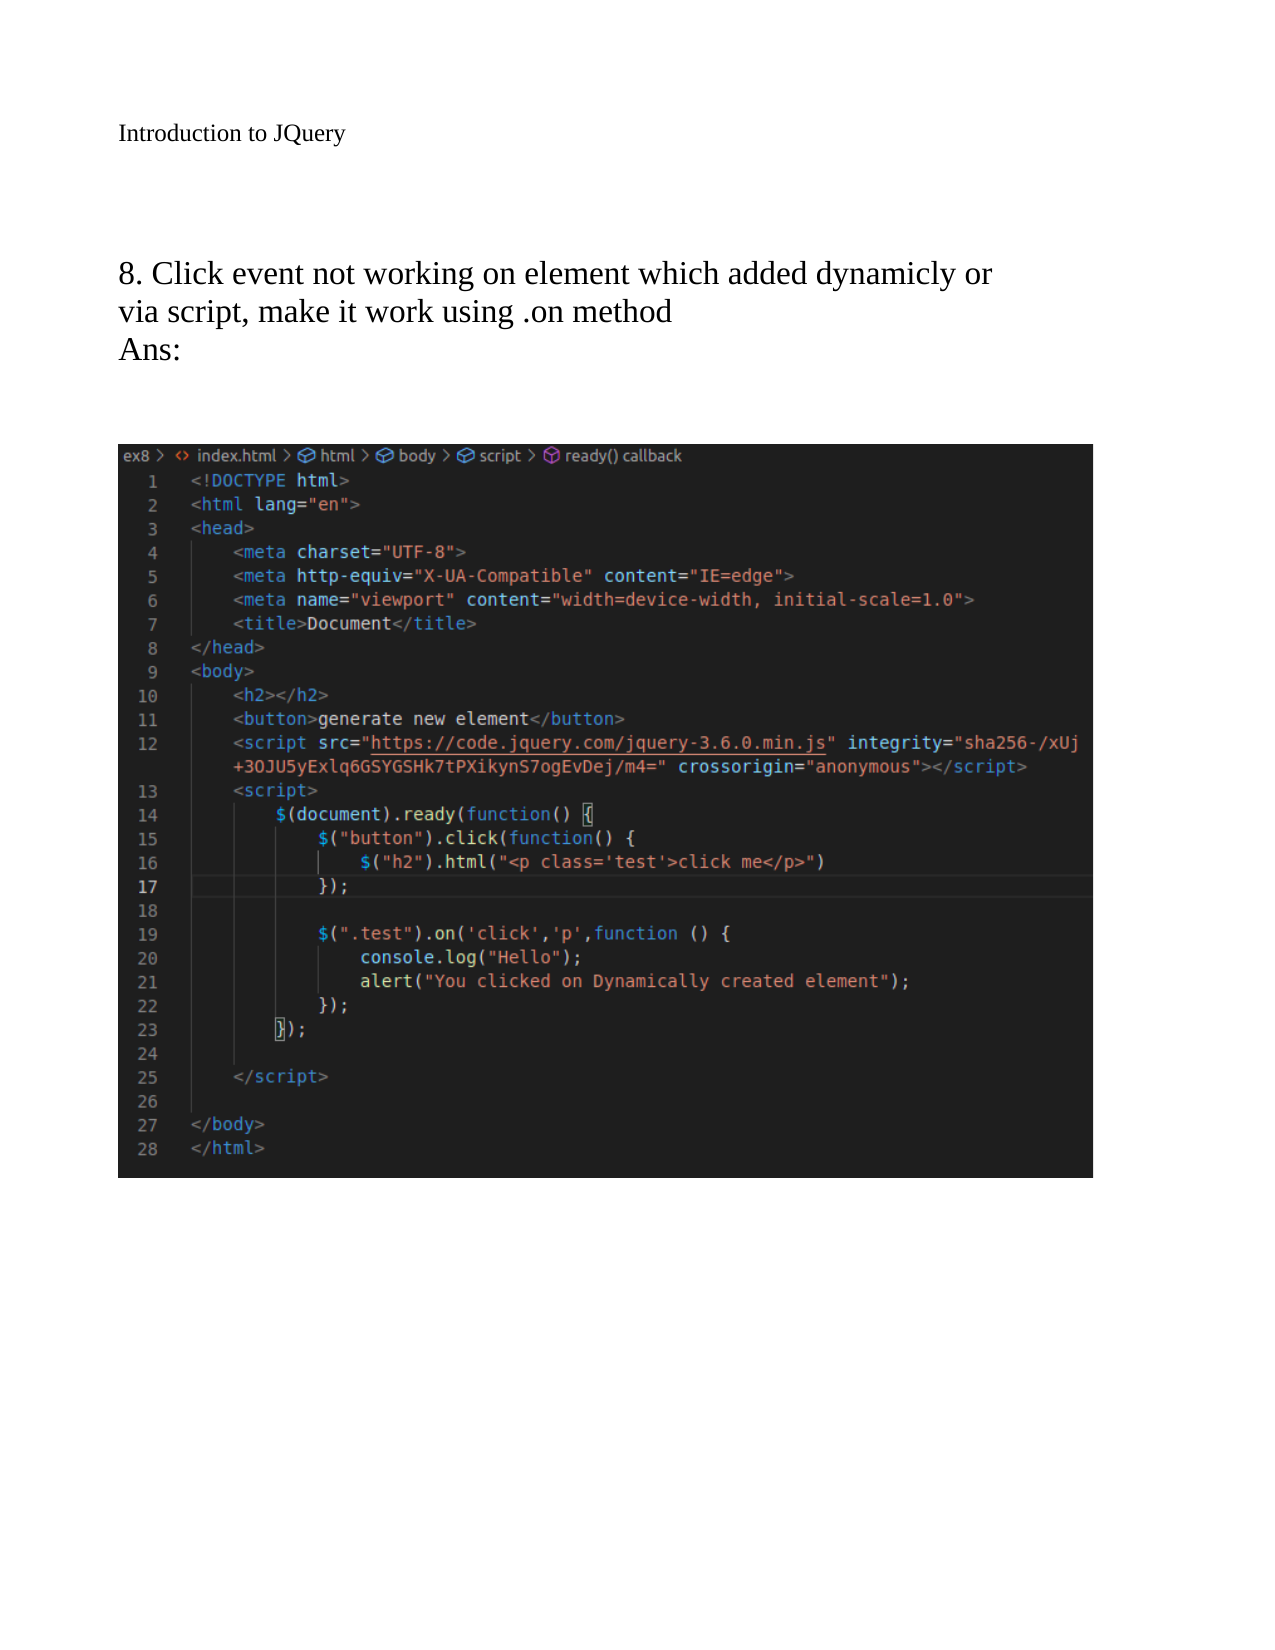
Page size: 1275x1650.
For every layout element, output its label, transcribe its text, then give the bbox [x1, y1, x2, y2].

text Ans: [118, 330, 1157, 368]
text via script, make it work using .on method [118, 291, 1157, 330]
picture [118, 444, 1094, 1178]
text 8. Click event not working on element which added dynamicly or [118, 253, 1157, 291]
